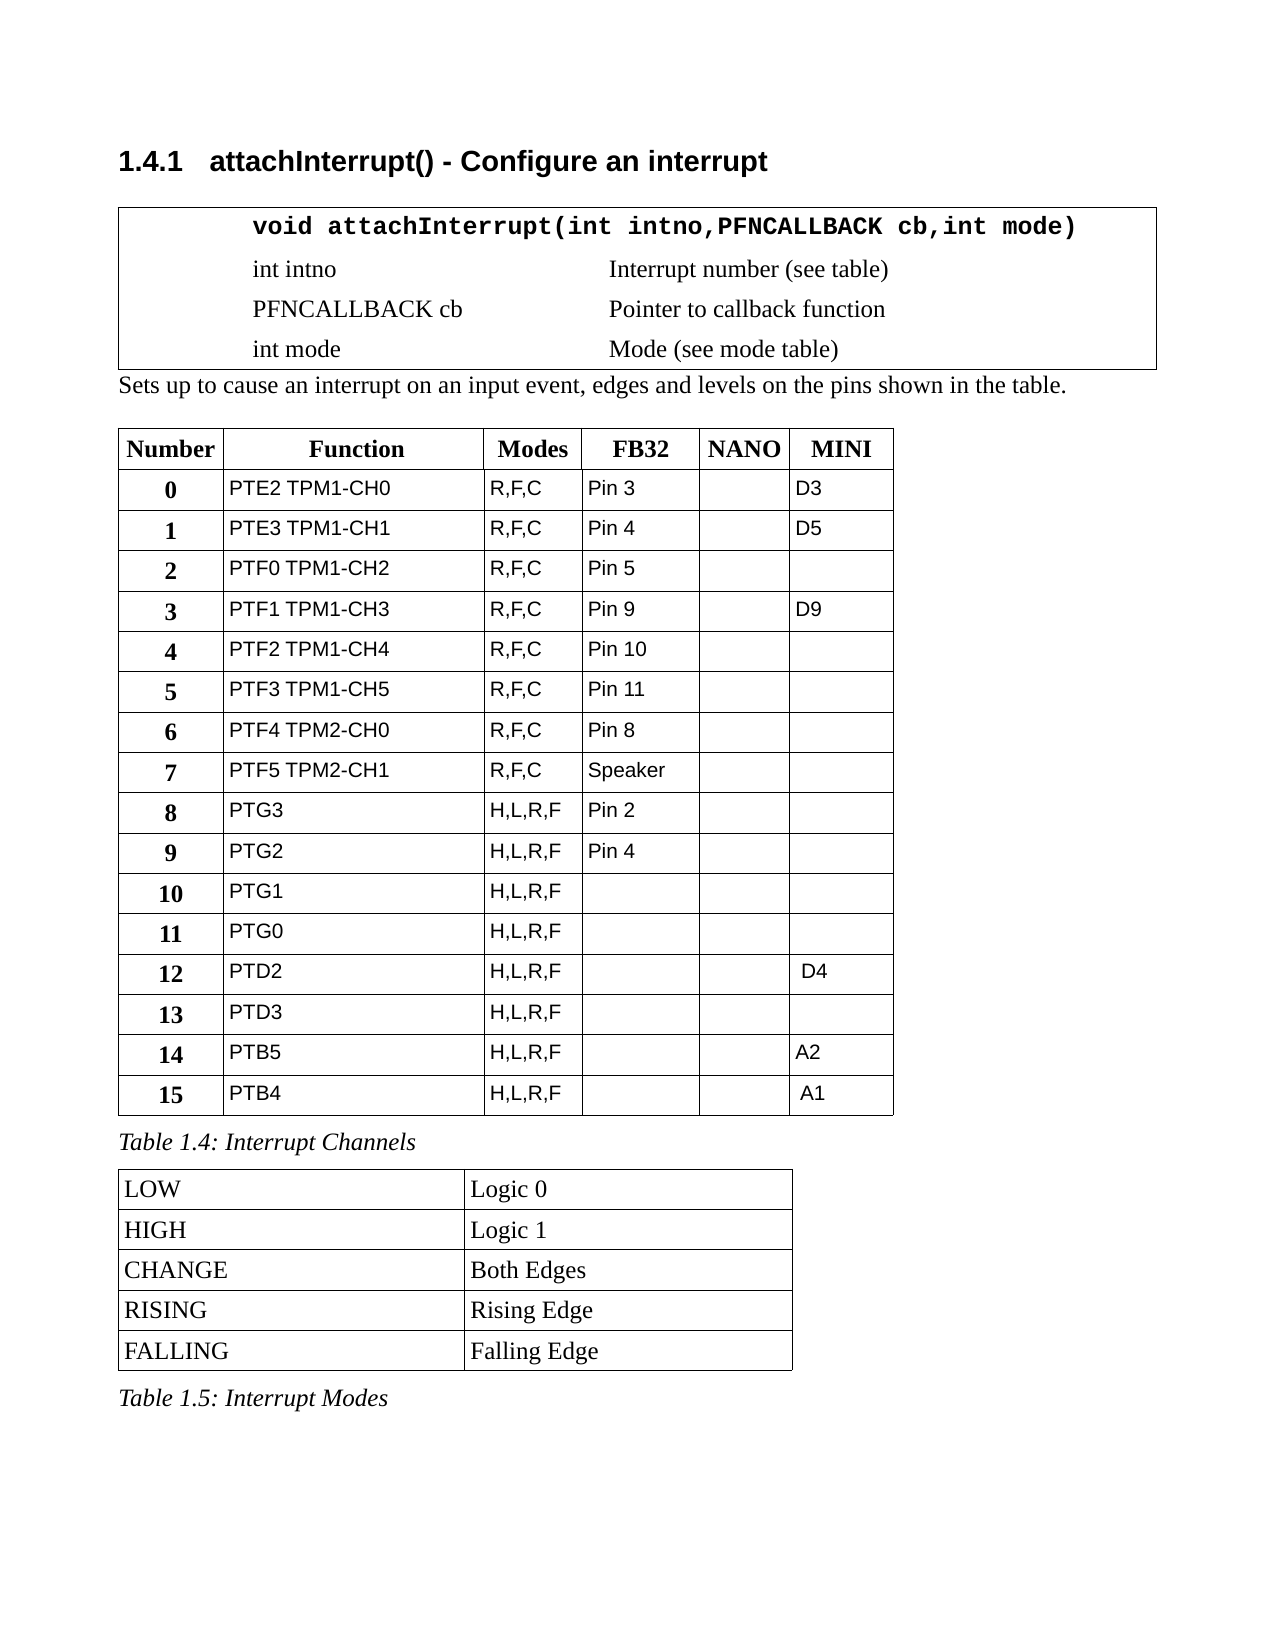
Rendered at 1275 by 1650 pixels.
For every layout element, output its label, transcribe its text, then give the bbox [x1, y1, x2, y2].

table_cell [119, 329, 247, 369]
table_cell R,F,C [485, 592, 582, 631]
table_header void attachInterrupt(int intno,PFNCALLBACK cb,int mode) [247, 208, 1156, 248]
table_cell Pin 5 [583, 551, 699, 591]
table_cell D4 [790, 955, 893, 994]
table_cell 1 [119, 511, 223, 550]
table_cell [700, 551, 789, 591]
table_cell [700, 955, 789, 994]
text Table 1.5: Interrupt Modes [118, 1383, 1157, 1412]
table_cell PTF3 TPM1-CH5 [224, 672, 484, 712]
table_cell Falling Edge [465, 1331, 792, 1370]
table_cell [790, 914, 893, 953]
table_header [119, 208, 247, 248]
table_header Modes [484, 429, 581, 469]
table_cell PTF5 TPM2-CH1 [224, 753, 484, 792]
table_cell [790, 874, 893, 913]
table_header Function [224, 429, 483, 469]
table_cell Mode (see mode table) [603, 329, 1028, 369]
table_cell [700, 592, 789, 631]
table_cell D5 [790, 511, 893, 550]
table_cell PTD2 [224, 955, 484, 994]
table_cell PTE2 TPM1-CH0 [224, 470, 484, 510]
table_cell Interrupt number (see table) [603, 249, 1028, 289]
table_cell FALLING [119, 1331, 464, 1370]
table_cell [700, 1035, 789, 1074]
table_cell [119, 289, 247, 329]
table_cell A1 [790, 1076, 893, 1115]
text Table 1.4: Interrupt Channels [118, 1127, 1157, 1156]
table_cell [790, 632, 893, 671]
table_cell [700, 511, 789, 550]
table_cell [790, 551, 893, 591]
table_cell [583, 874, 699, 913]
table_cell D9 [790, 592, 893, 631]
table_cell 4 [119, 632, 223, 671]
table_cell R,F,C [485, 713, 582, 752]
subtitle attachInterrupt() - Configure an interrupt [118, 144, 1157, 177]
table_cell H,L,R,F [485, 834, 582, 873]
table_cell Pin 10 [583, 632, 699, 671]
table_cell PTE3 TPM1-CH1 [224, 511, 484, 550]
table_cell 7 [119, 753, 223, 792]
table_header LOW [119, 1170, 464, 1209]
table_cell [583, 955, 699, 994]
table_cell [790, 834, 893, 873]
table_cell [790, 672, 893, 712]
table_cell 0 [119, 470, 223, 510]
table_cell [1028, 289, 1156, 329]
table_cell 6 [119, 713, 223, 752]
table_cell [790, 793, 893, 833]
table_cell [700, 753, 789, 792]
table_cell PTB5 [224, 1035, 484, 1074]
table_cell 12 [119, 955, 223, 994]
table_cell R,F,C [485, 753, 582, 792]
table_cell [700, 914, 789, 953]
table_cell 9 [119, 834, 223, 873]
table_header MINI [790, 429, 893, 469]
table_header NANO [700, 429, 789, 469]
table_cell CHANGE [119, 1250, 464, 1289]
table_cell H,L,R,F [485, 793, 582, 833]
table_cell [700, 672, 789, 712]
table_cell [790, 753, 893, 792]
table_cell [790, 995, 893, 1034]
table_cell [119, 249, 247, 289]
table_header Number [119, 429, 223, 469]
table_cell 5 [119, 672, 223, 712]
table_cell int intno [247, 249, 603, 289]
table_cell [700, 834, 789, 873]
table_cell [1028, 249, 1156, 289]
table_cell Pin 2 [583, 793, 699, 833]
table_cell R,F,C [485, 551, 582, 591]
table_cell [583, 914, 699, 953]
table_cell Pin 9 [583, 592, 699, 631]
table_cell int mode [247, 329, 603, 369]
table_cell [700, 713, 789, 752]
table_cell PTB4 [224, 1076, 484, 1115]
table_cell [700, 995, 789, 1034]
table_cell RISING [119, 1291, 464, 1330]
table_cell 10 [119, 874, 223, 913]
table_cell [583, 995, 699, 1034]
table_cell H,L,R,F [485, 874, 582, 913]
table_cell [700, 470, 789, 510]
table_cell R,F,C [485, 470, 582, 510]
table_cell PTF0 TPM1-CH2 [224, 551, 484, 591]
table_cell [790, 713, 893, 752]
table_cell Pin 4 [583, 511, 699, 550]
table_cell HIGH [119, 1210, 464, 1249]
table_cell PTF2 TPM1-CH4 [224, 632, 484, 671]
text Sets up to cause an interrupt on an input event, edges and levels on the pins shown in the table. [118, 370, 1157, 399]
table_cell [583, 1076, 699, 1115]
table_cell R,F,C [485, 632, 582, 671]
table_cell R,F,C [485, 511, 582, 550]
table_cell 3 [119, 592, 223, 631]
table_cell Pin 8 [583, 713, 699, 752]
table_cell PTF1 TPM1-CH3 [224, 592, 484, 631]
table_cell PFNCALLBACK cb [247, 289, 603, 329]
table_cell 11 [119, 914, 223, 953]
table_cell A2 [790, 1035, 893, 1074]
table_cell 8 [119, 793, 223, 833]
table_cell Pin 11 [583, 672, 699, 712]
table_cell [583, 1035, 699, 1074]
table_cell 2 [119, 551, 223, 591]
table_cell [700, 874, 789, 913]
table_cell R,F,C [485, 672, 582, 712]
table_cell H,L,R,F [485, 955, 582, 994]
table_cell Rising Edge [465, 1291, 792, 1330]
table_cell Pin 3 [583, 470, 699, 510]
table_cell Logic 1 [465, 1210, 792, 1249]
table_cell Pointer to callback function [603, 289, 1028, 329]
table_cell Speaker [583, 753, 699, 792]
table_cell PTD3 [224, 995, 484, 1034]
table_cell PTG2 [224, 834, 484, 873]
table_cell PTG1 [224, 874, 484, 913]
table_cell [700, 632, 789, 671]
table_cell 14 [119, 1035, 223, 1074]
table_cell 13 [119, 995, 223, 1034]
table_cell PTG3 [224, 793, 484, 833]
table_cell 15 [119, 1076, 223, 1115]
table_cell H,L,R,F [485, 1076, 582, 1115]
table_cell [1028, 329, 1156, 369]
table_cell H,L,R,F [485, 914, 582, 953]
table_cell Both Edges [465, 1250, 792, 1289]
table_cell H,L,R,F [485, 995, 582, 1034]
table_cell [700, 793, 789, 833]
table_cell PTG0 [224, 914, 484, 953]
table_header Logic 0 [465, 1170, 792, 1209]
table_cell H,L,R,F [485, 1035, 582, 1074]
table_cell D3 [790, 470, 893, 510]
table_cell PTF4 TPM2-CH0 [224, 713, 484, 752]
table_cell Pin 4 [583, 834, 699, 873]
table_header FB32 [582, 429, 699, 469]
table_cell [700, 1076, 789, 1115]
